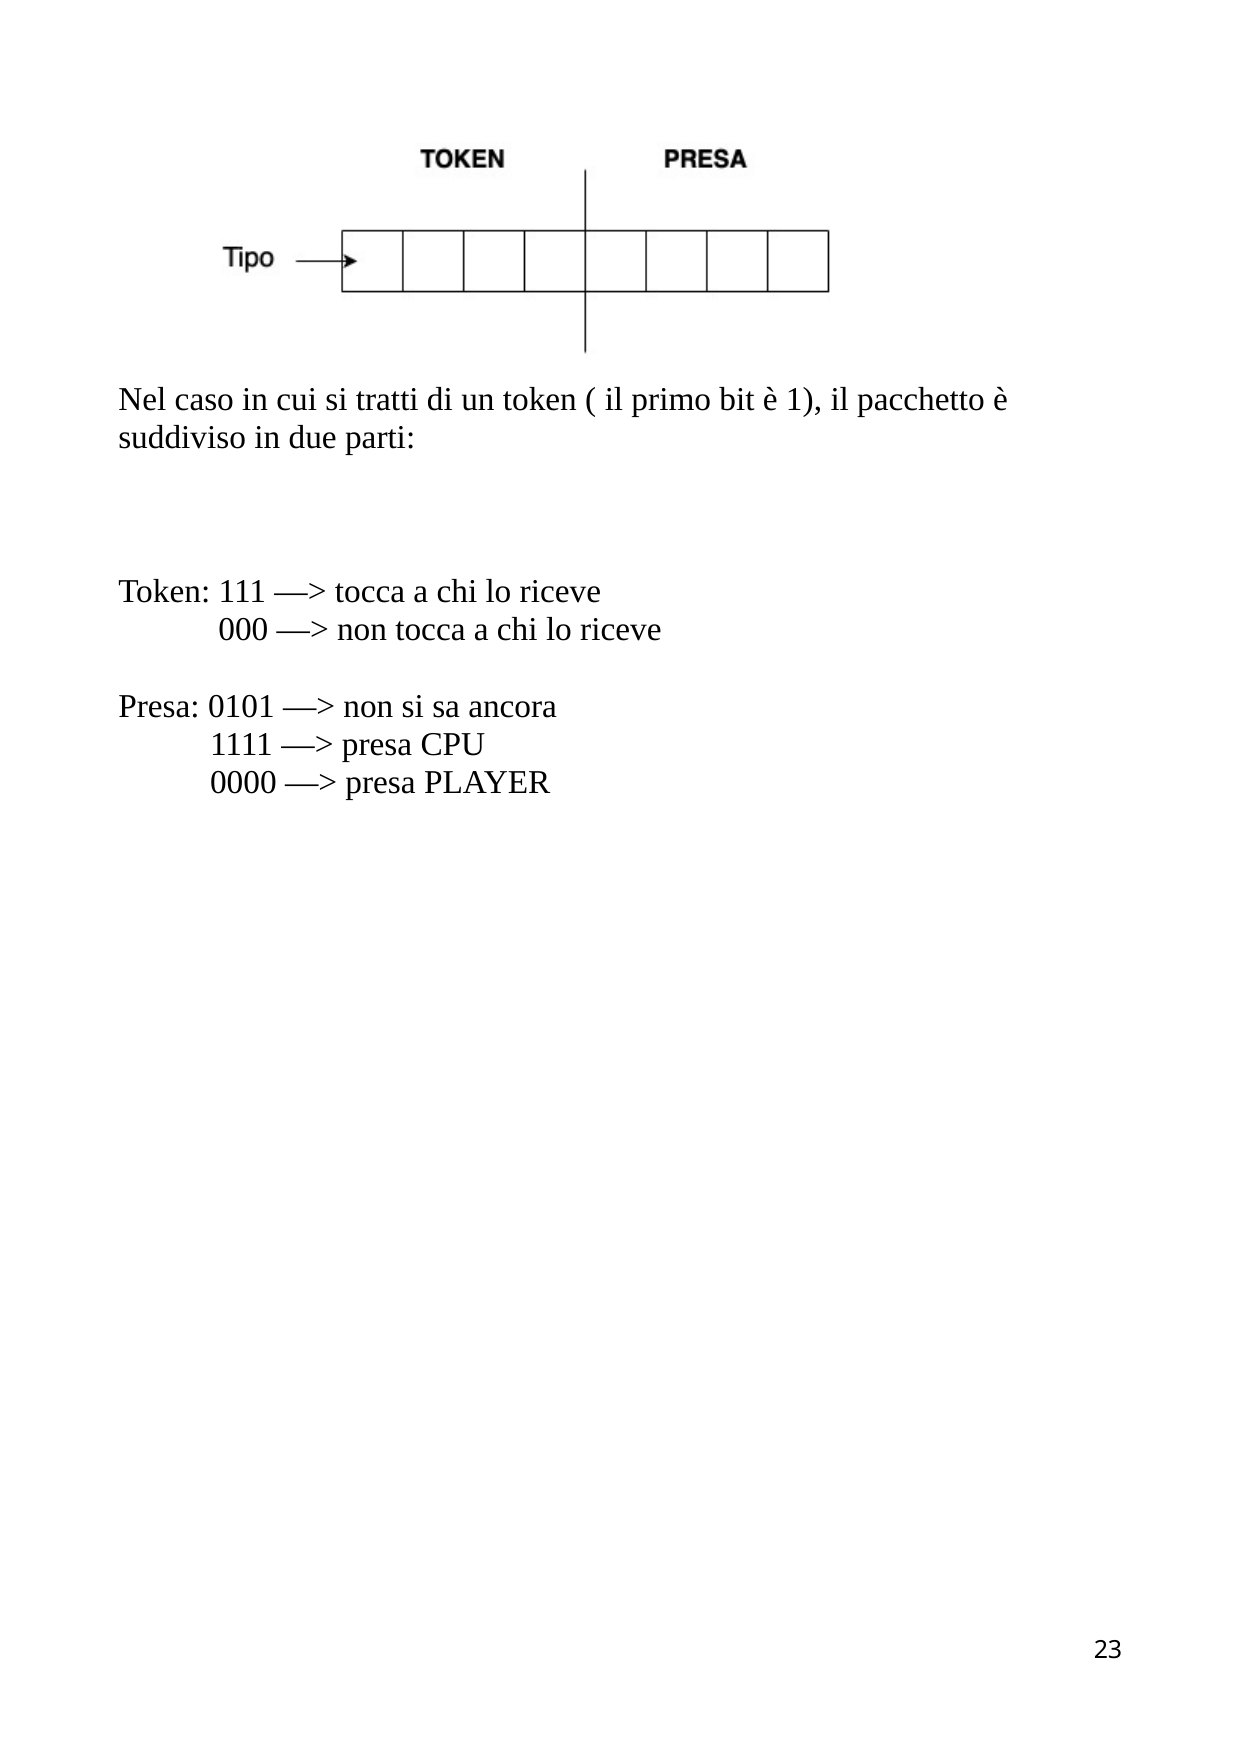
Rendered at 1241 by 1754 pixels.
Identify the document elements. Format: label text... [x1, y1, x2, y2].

text 000 —> non tocca a chi lo riceve [118, 609, 1122, 648]
picture [220, 142, 830, 355]
text 0000 —> presa PLAYER [118, 763, 1122, 832]
text Nel caso in cui si tratti di un token ( il primo bit è 1), il pacchetto è suddiviso in due parti: [118, 118, 1122, 456]
text Token: 111 —> tocca a chi lo riceve [118, 571, 1122, 609]
text Presa: 0101 —> non si sa ancora [118, 686, 1122, 724]
text 1111 —> presa CPU [118, 724, 1122, 763]
